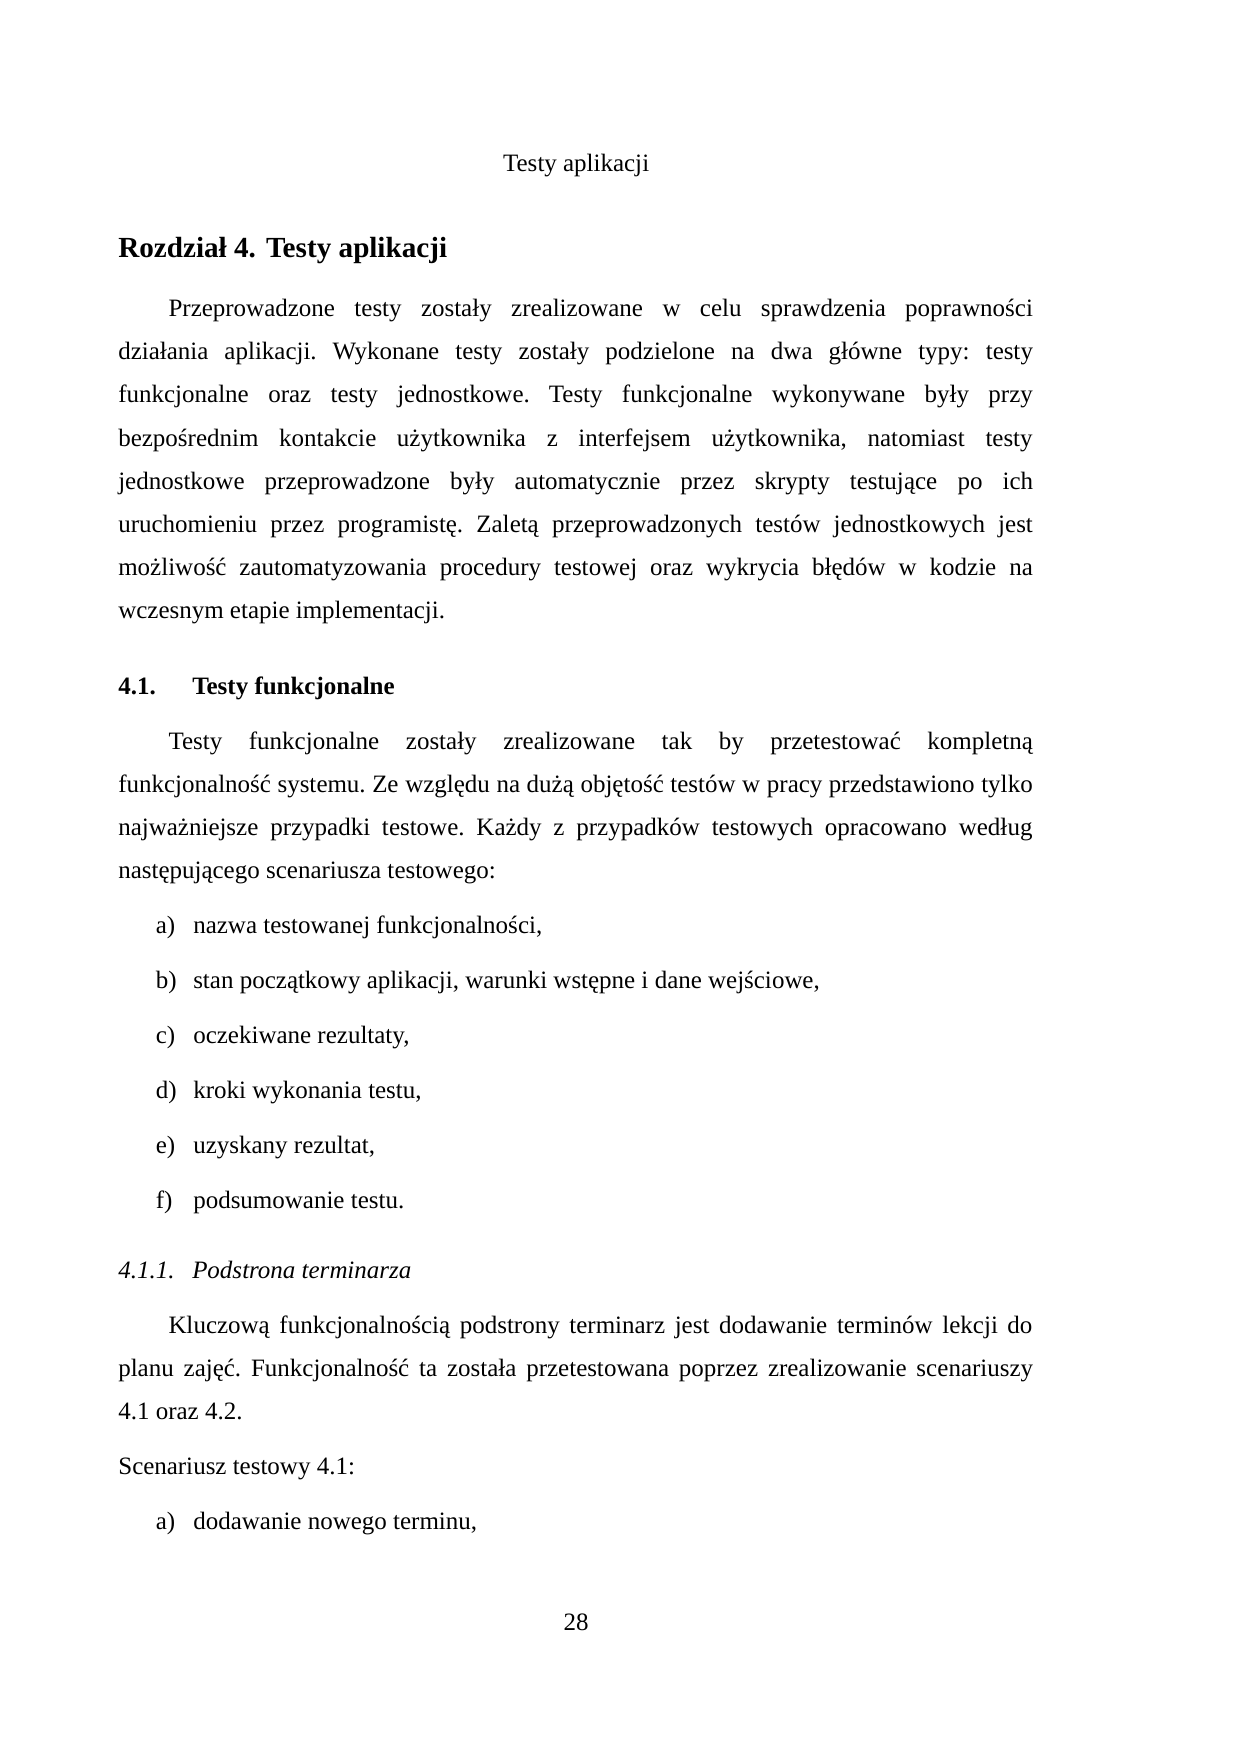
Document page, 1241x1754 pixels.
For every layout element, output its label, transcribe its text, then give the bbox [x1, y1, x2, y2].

text Przeprowadzone testy zostały zrealizowane w celu sprawdzenia poprawności działania aplikacji. Wykonane testy zostały podzielone na dwa główne typy: testy funkcjonalne oraz testy jednostkowe. Testy funkcjonalne wykonywane były przy bezpośrednim kontakcie użytkownika z interfejsem użytkownika, natomiast testy jednostkowe przeprowadzone były automatycznie przez skrypty testujące po ich uruchomieniu przez programistę. Zaletą przeprowadzonych testów jednostkowych jest możliwość zautomatyzowania procedury testowej oraz wykrycia błędów w kodzie na wczesnym etapie implementacji. [118, 293, 1033, 624]
subtitle Podstrona terminarza [118, 1255, 1033, 1283]
list nazwa testowanej funkcjonalności, [156, 911, 1033, 939]
list kroki wykonania testu, [156, 1075, 1033, 1104]
subtitle Testy funkcjonalne [118, 671, 1033, 699]
list podsumowanie testu. [156, 1185, 1033, 1214]
list oczekiwane rezultaty, [156, 1020, 1033, 1049]
subtitle Testy aplikacji [118, 231, 1033, 264]
list uzyskany rezultat, [156, 1130, 1033, 1159]
text Scenariusz testowy 4.1: [118, 1451, 1033, 1480]
list dodawanie nowego terminu, [156, 1506, 1033, 1535]
list stan początkowy aplikacji, warunki wstępne i dane wejściowe, [156, 965, 1033, 994]
text Testy funkcjonalne zostały zrealizowane tak by przetestować kompletną funkcjonalność systemu. Ze względu na dużą objętość testów w pracy przedstawiono tylko najważniejsze przypadki testowe. Każdy z przypadków testowych opracowano według następującego scenariusza testowego: [118, 726, 1033, 884]
text Kluczową funkcjonalnością podstrony terminarz jest dodawanie terminów lekcji do planu zajęć. Funkcjonalność ta została przetestowana poprzez zrealizowanie scenariuszy 4.1 oraz 4.2. [118, 1310, 1033, 1425]
